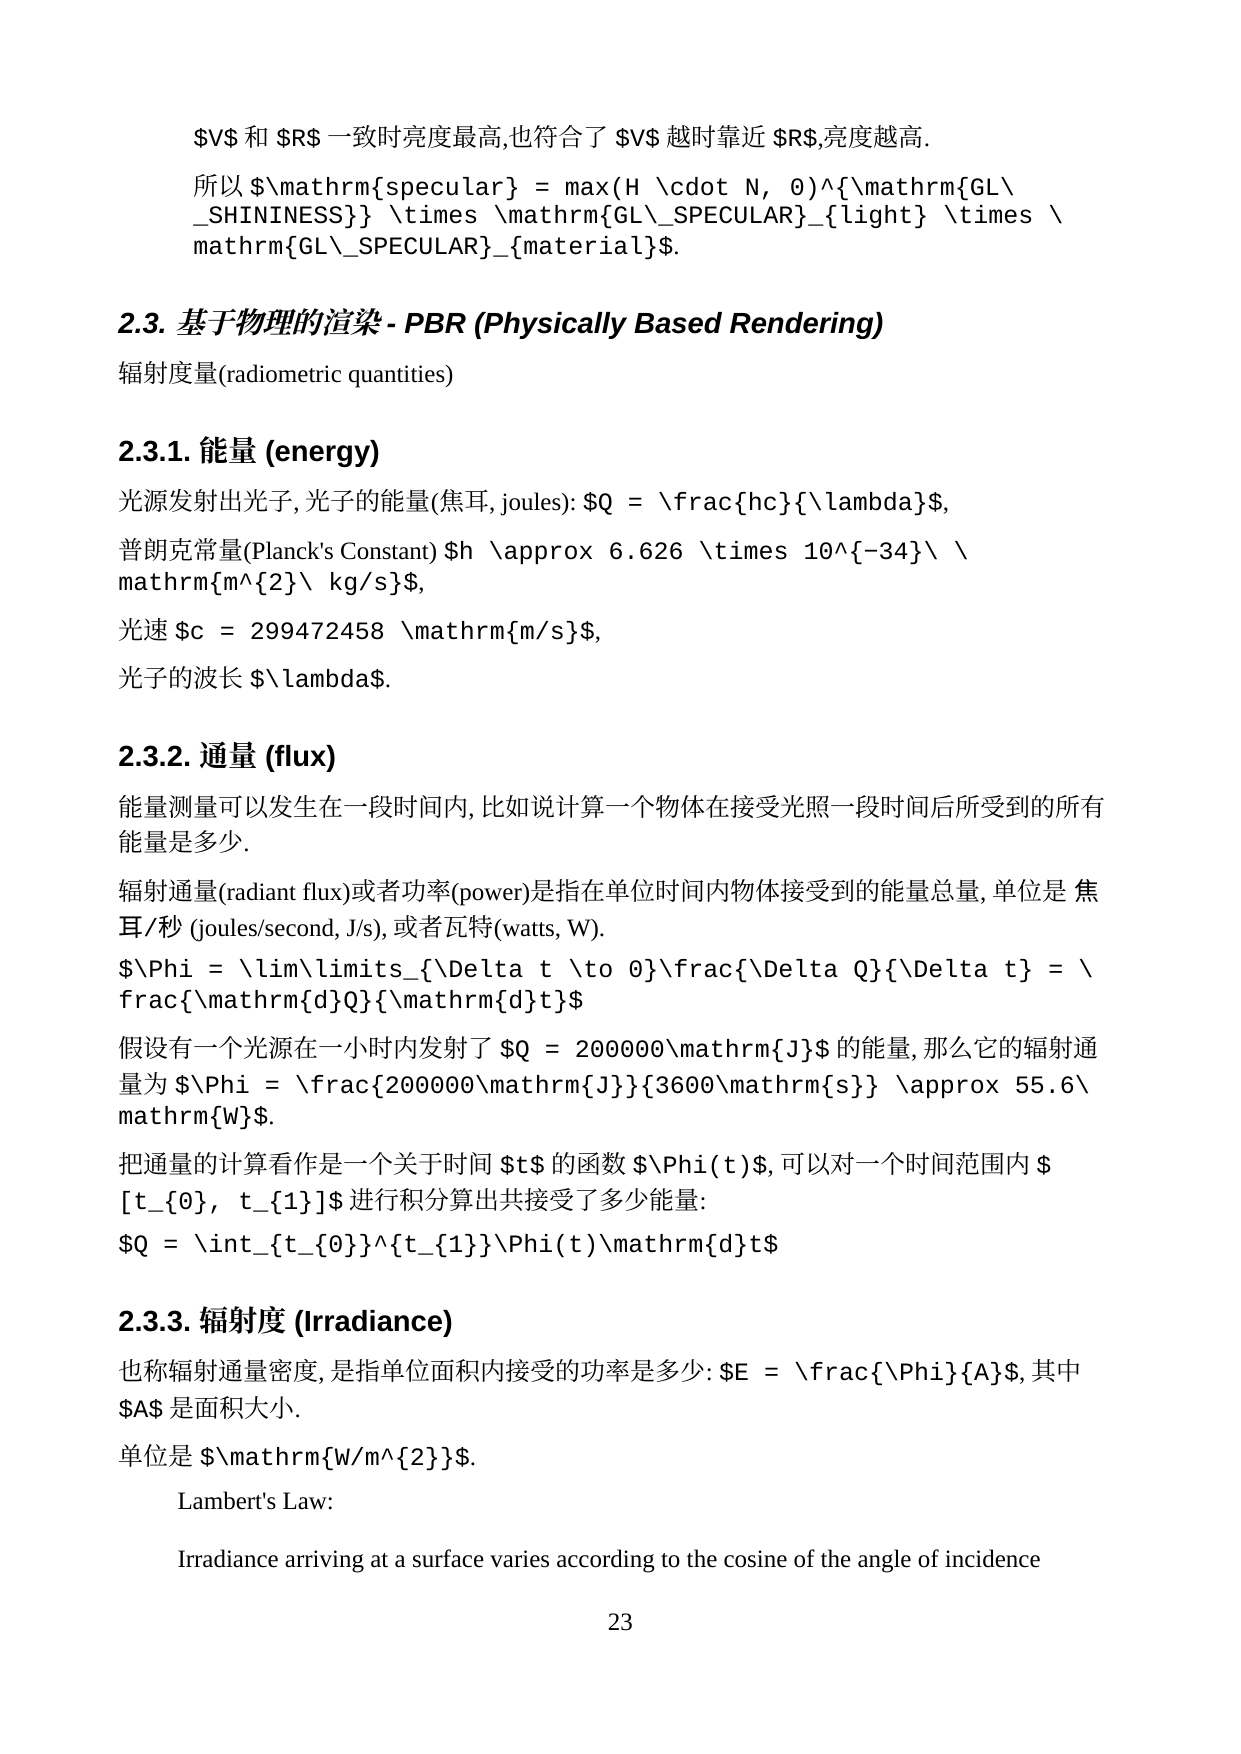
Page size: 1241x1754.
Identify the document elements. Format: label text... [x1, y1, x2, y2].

text Irradiance arriving at a surface varies according to the cosine of the angle of incidence [177, 1544, 1063, 1573]
subtitle 通量 (flux) [118, 733, 1122, 775]
text 假设有一个光源在一小时内发射了 $Q = 200000\mathrm{J}$ 的能量, 那么它的辐射通量为 $\Phi = \frac{200000\mathrm{J}}{3600\mathrm{s}} \approx 55.6\mathrm{W}$. [118, 1028, 1122, 1132]
subtitle 辐射度 (Irradiance) [118, 1298, 1122, 1339]
text $\Phi = \lim\limits_{\Delta t \to 0}\frac{\Delta Q}{\Delta t} = \frac{\mathrm{d}Q}{\mathrm{d}t}$ [118, 957, 1122, 1016]
text 辐射通量(radiant flux)或者功率(power)是指在单位时间内物体接受到的能量总量, 单位是 焦耳/秒 (joules/second, J/s), 或者瓦特(watts, W). [118, 872, 1122, 944]
text 单位是 $\mathrm{W/m^{2}}$. [118, 1437, 1122, 1473]
text 辐射度量(radiometric quantities) [118, 354, 1122, 390]
list 所以 $\mathrm{specular} = max(H \cdot N, 0)^{\mathrm{GL\_SHININESS}} \times \mathrm{GL\_SPECULAR}_{light} \times \mathrm{GL\_SPECULAR}_{material}$. [156, 167, 1122, 262]
text 普朗克常量(Planck's Constant) $h \approx 6.626 \times 10^{−34}\ \mathrm{m^{2}\ kg/s}$, [118, 531, 1122, 598]
text $Q = \int_{t_{0}}^{t_{1}}\Phi(t)\mathrm{d}t$ [118, 1229, 1122, 1260]
list $V$ 和 $R$ 一致时亮度最高,也符合了 $V$ 越时靠近 $R$,亮度越高. [156, 118, 1122, 154]
text 光速 $c = 299472458 \mathrm{m/s}$, [118, 610, 1122, 647]
subtitle 基于物理的渲染 - PBR (Physically Based Rendering) [118, 300, 1122, 342]
text 光子的波长 $\lambda$. [118, 659, 1122, 695]
subtitle 能量 (energy) [118, 428, 1122, 469]
text 光源发射出光子, 光子的能量(焦耳, joules): $Q = \frac{hc}{\lambda}$, [118, 482, 1122, 518]
text 把通量的计算看作是一个关于时间 $t$ 的函数 $\Phi(t)$, 可以对一个时间范围内 $[t_{0}, t_{1}]$ 进行积分算出共接受了多少能量: [118, 1144, 1122, 1217]
text 能量测量可以发生在一段时间内, 比如说计算一个物体在接受光照一段时间后所受到的所有能量是多少. [118, 787, 1122, 859]
text 也称辐射通量密度, 是指单位面积内接受的功率是多少: $E = \frac{\Phi}{A}$, 其中 $A$ 是面积大小. [118, 1352, 1122, 1424]
text Lambert's Law: [177, 1486, 1063, 1514]
